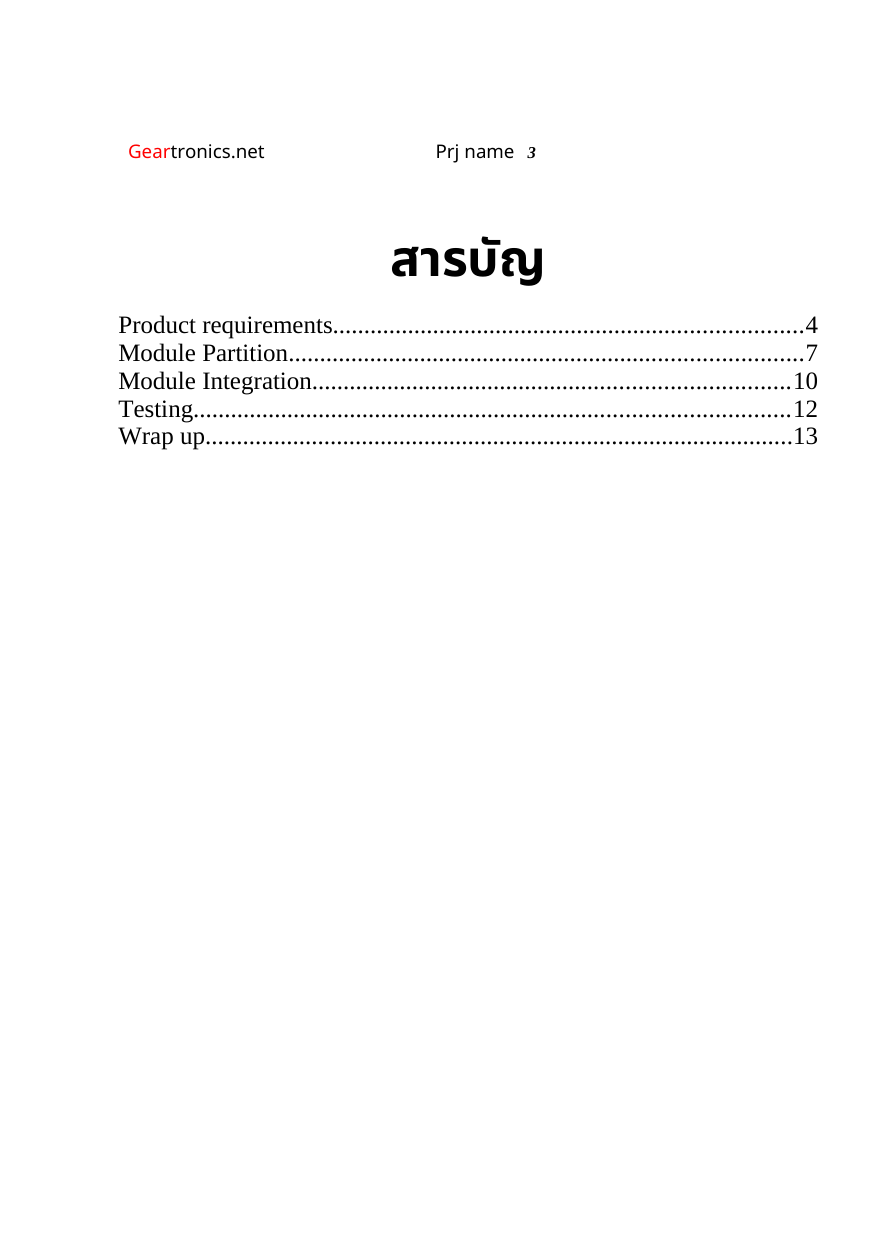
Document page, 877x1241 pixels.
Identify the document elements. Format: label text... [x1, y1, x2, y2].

text Product requirements 4 [118, 312, 818, 339]
text Wrap up 13 [118, 422, 818, 450]
text Module Integration 10 [118, 367, 818, 395]
text Testing 12 [118, 395, 818, 422]
subtitle สารบัญ [118, 224, 818, 299]
text Module Partition 7 [118, 339, 818, 367]
